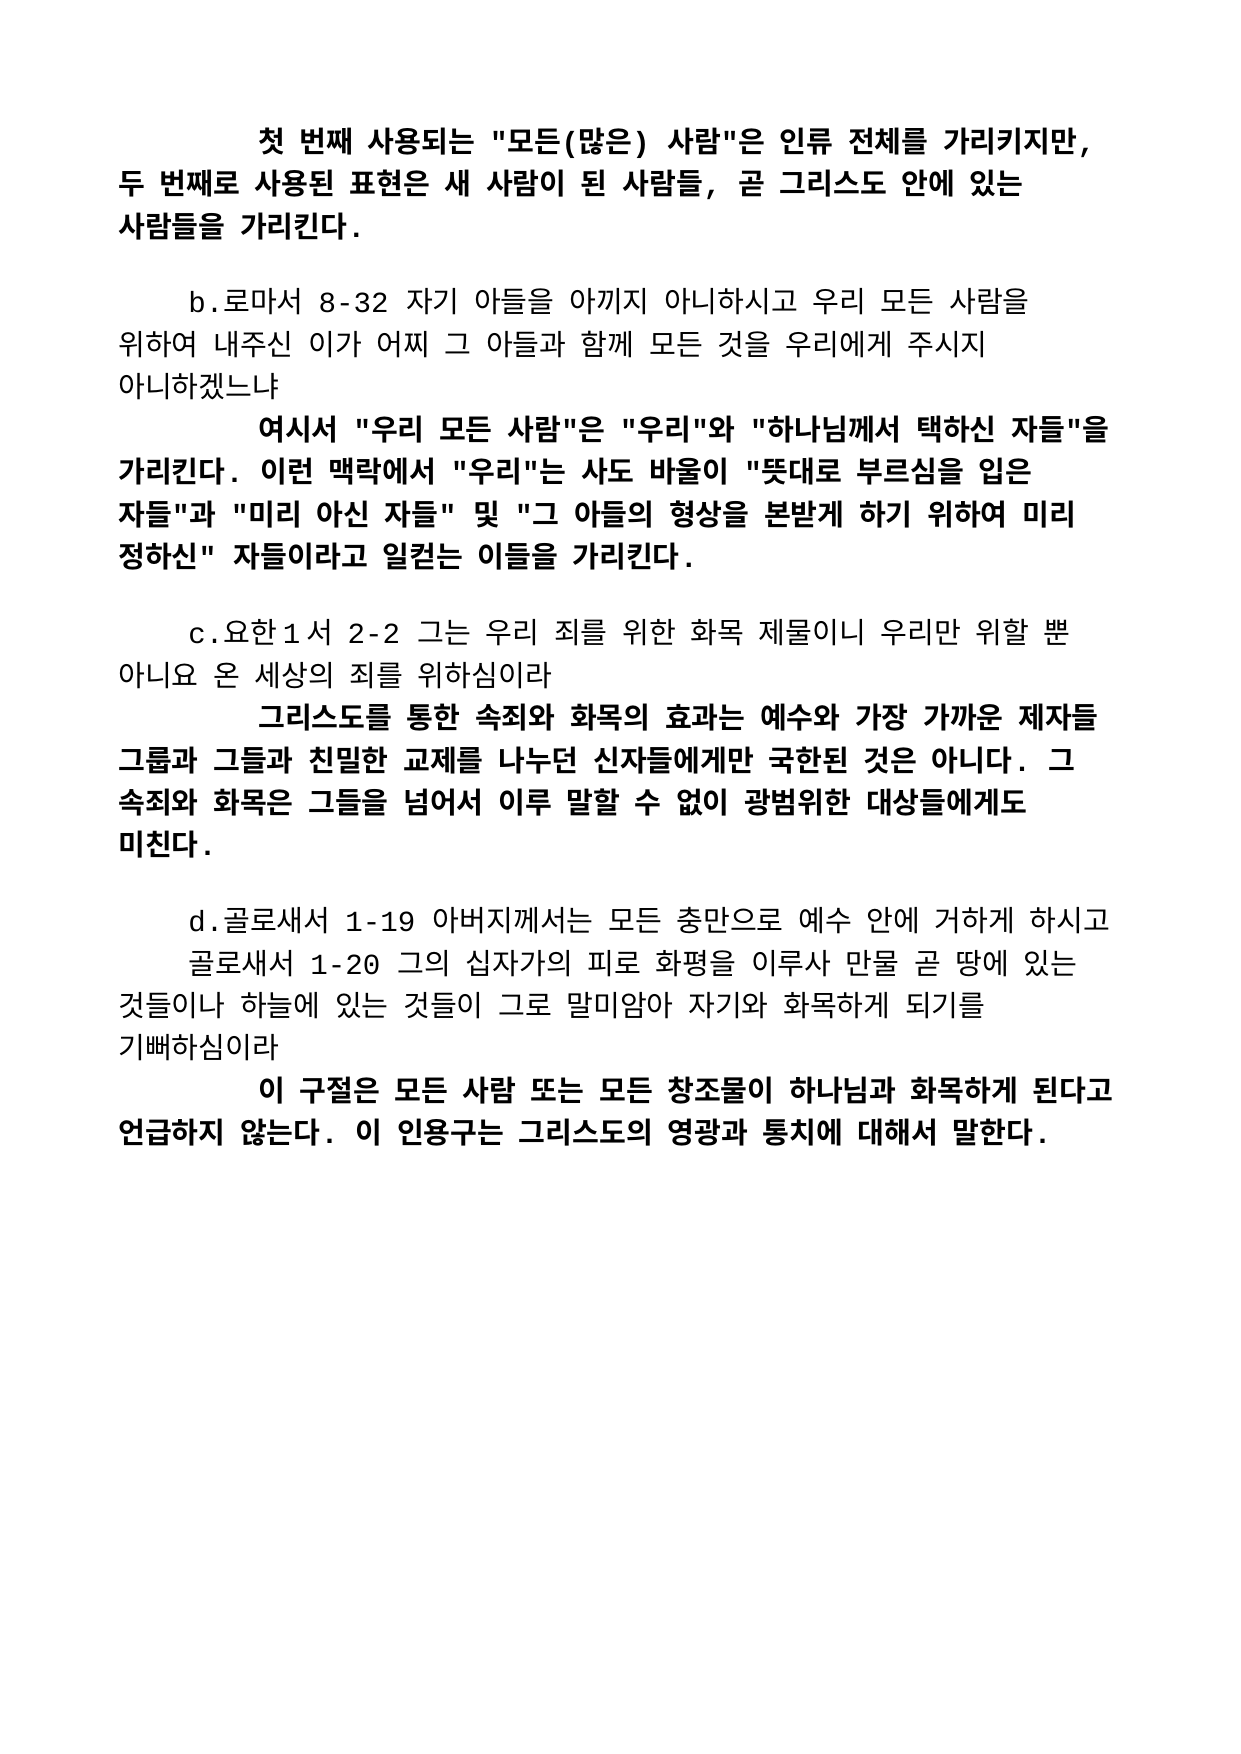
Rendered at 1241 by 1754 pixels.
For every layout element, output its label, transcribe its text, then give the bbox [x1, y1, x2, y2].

text c.요한1서 2-2 그는 우리 죄를 위한 화목 제물이니 우리만 위할 뿐 아니요 온 세상의 죄를 위하심이라 [118, 609, 1122, 694]
text 그리스도를 통한 속죄와 화목의 효과는 예수와 가장 가까운 제자들 그룹과 그들과 친밀한 교제를 나누던 신자들에게만 국한된 것은 아니다. 그 속죄와 화목은 그들을 넘어서 이루 말할 수 없이 광범위한 대상들에게도 미친다. [118, 694, 1122, 864]
text 첫 번째 사용되는 "모든(많은) 사람"은 인류 전체를 가리키지만, 두 번째로 사용된 표현은 새 사람이 된 사람들, 곧 그리스도 안에 있는 사람들을 가리킨다. [118, 118, 1122, 246]
text 여시서 "우리 모든 사람"은 "우리"와 "하나님께서 택하신 자들"을 가리킨다. 이런 맥락에서 "우리"는 사도 바울이 "뜻대로 부르심을 입은 자들"과 "미리 아신 자들" 및 "그 아들의 형상을 본받게 하기 위하여 미리 정하신" 자들이라고 일컫는 이들을 가리킨다. [118, 406, 1122, 577]
text 이 구절은 모든 사람 또는 모든 창조물이 하나님과 화목하게 된다고 언급하지 않는다. 이 인용구는 그리스도의 영광과 통치에 대해서 말한다. [118, 1067, 1122, 1153]
text d.골로새서 1-19 아버지께서는 모든 충만으로 예수 안에 거하게 하시고 [118, 898, 1122, 940]
text 골로새서 1-20 그의 십자가의 피로 화평을 이루사 만물 곧 땅에 있는 것들이나 하늘에 있는 것들이 그로 말미암아 자기와 화목하게 되기를 기뻐하심이라 [118, 940, 1122, 1067]
text b.로마서 8-32 자기 아들을 아끼지 아니하시고 우리 모든 사람을 위하여 내주신 이가 어찌 그 아들과 함께 모든 것을 우리에게 주시지 아니하겠느냐 [118, 279, 1122, 406]
